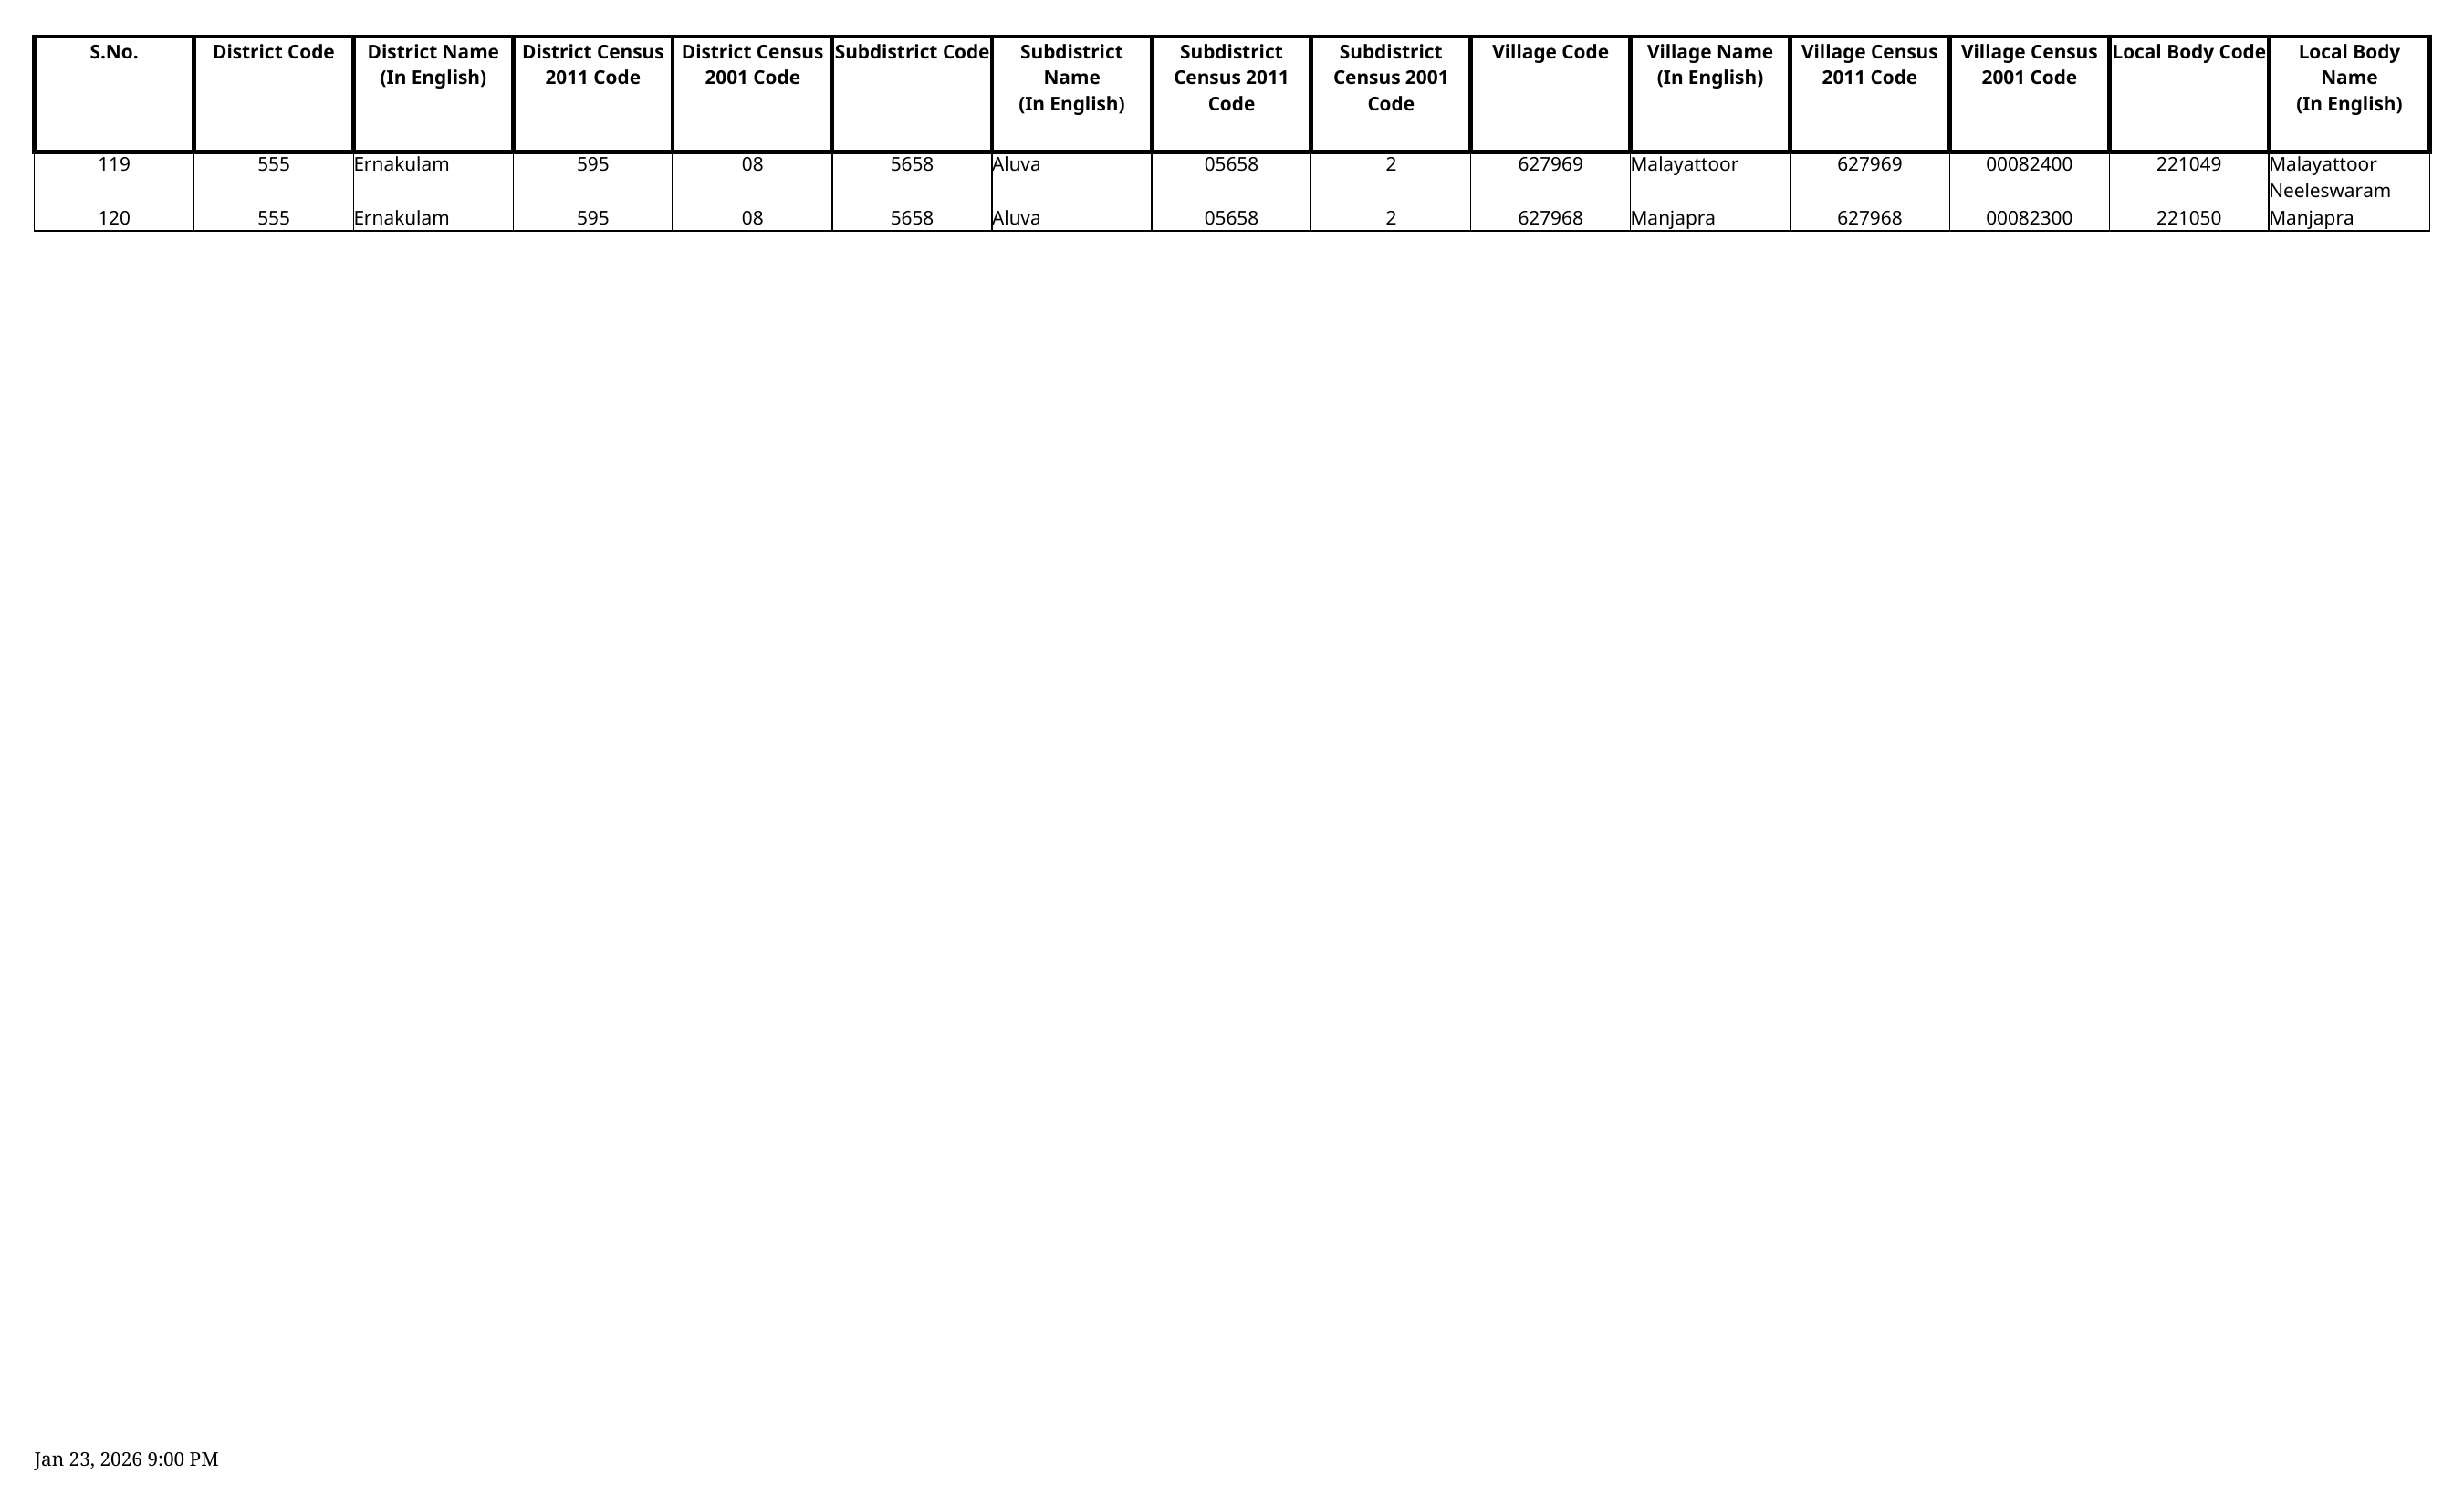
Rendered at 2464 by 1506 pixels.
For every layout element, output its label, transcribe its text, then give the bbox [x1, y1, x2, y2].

table_cell 221049 [2110, 154, 2268, 203]
table_cell 05658 [1153, 204, 1310, 230]
table_cell 05658 [1153, 154, 1310, 203]
table_header Local Body Code [2112, 38, 2267, 150]
table_cell 221050 [2110, 204, 2268, 230]
table_header 120 [35, 204, 193, 230]
table_cell Ernakulam [354, 154, 513, 203]
table_cell Manjapra [2270, 204, 2429, 230]
table_header Village Census 2001 Code [1952, 38, 2107, 150]
table_header Village Code [1473, 38, 1628, 150]
table_cell 595 [514, 204, 672, 230]
table_cell Malayattoor Neeleswaram [2270, 154, 2429, 203]
table_cell 627969 [1791, 154, 1949, 203]
table_cell 00082300 [1950, 204, 2109, 230]
table_header 119 [35, 154, 193, 177]
table_header Village Name (In English) [1633, 38, 1788, 150]
table_cell 08 [673, 154, 831, 203]
table_header District Census 2011 Code [516, 38, 671, 150]
table_cell Malayattoor [1631, 154, 1790, 203]
table_header Subdistrict Census 2011 Code [1154, 38, 1309, 150]
table_cell 2 [1311, 154, 1470, 203]
table_cell 00082400 [1950, 154, 2109, 203]
table_cell Aluva [993, 204, 1151, 230]
table_header District Code [196, 38, 351, 150]
table_cell 627969 [1471, 154, 1630, 203]
table_cell 595 [514, 154, 672, 203]
table_cell 555 [194, 204, 353, 230]
table_cell Manjapra [1631, 204, 1790, 230]
table_cell 2 [1311, 204, 1470, 230]
table_cell 555 [194, 154, 353, 203]
table_header District Census 2001 Code [674, 38, 830, 150]
table_cell Ernakulam [354, 204, 513, 230]
table_cell Aluva [993, 154, 1151, 203]
table_header District Name (In English) [356, 38, 511, 150]
table_header Local Body Name (In English) [2271, 38, 2427, 150]
table_cell 627968 [1471, 204, 1630, 230]
table_cell [35, 177, 193, 203]
table_cell 627968 [1791, 204, 1949, 230]
table_cell 5658 [833, 154, 991, 203]
table_cell 08 [673, 204, 831, 230]
table_header S.No. [37, 38, 192, 150]
table_header Subdistrict Name (In English) [994, 38, 1150, 150]
table_header Village Census 2011 Code [1792, 38, 1947, 150]
table_header Subdistrict Census 2001 Code [1313, 38, 1468, 150]
table_cell 5658 [833, 204, 991, 230]
table_header Subdistrict Code [834, 38, 990, 150]
